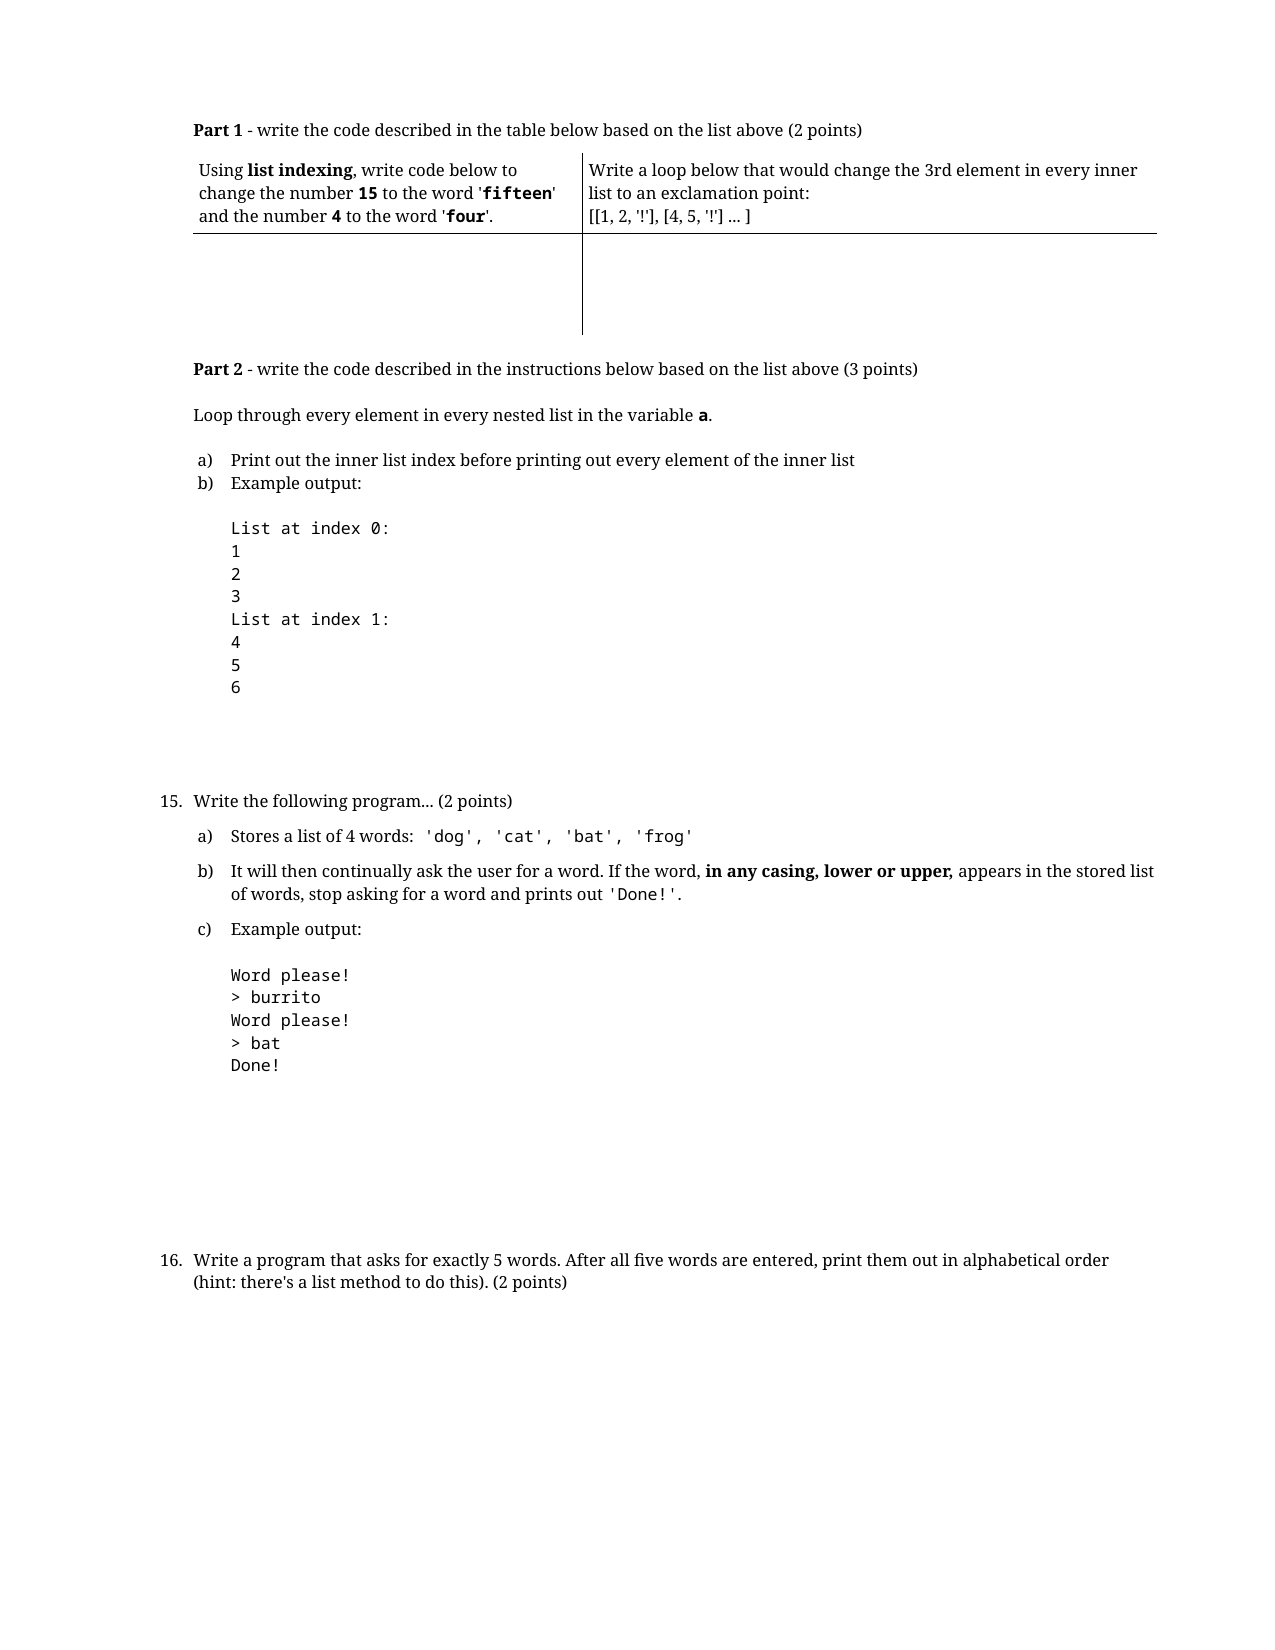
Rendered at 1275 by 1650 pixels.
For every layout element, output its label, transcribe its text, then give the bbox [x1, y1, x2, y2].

list Write the following program... (2 points) [156, 789, 1157, 812]
table_header Using list indexing, write code below to change the number 15 to the word 'fifteen' and the number 4 to the word 'four'. [193, 153, 582, 233]
list It will then continually ask the user for a word. If the word, in any casing, lower or upper, appears in the stored list of words, stop asking for a word and prints out 'Done!'. [193, 860, 1157, 905]
table_cell [583, 234, 1157, 335]
list Print out the inner list index before printing out every element of the inner list [193, 449, 1157, 472]
list Stores a list of 4 words: 'dog', 'cat', 'bat', 'frog' [193, 825, 1157, 847]
list Example output: Word please! > burrito Word please! > bat Done! [193, 918, 1157, 1236]
table_cell [193, 234, 582, 335]
list Part 1 - write the code described in the table below based on the list above (2 points) [156, 118, 1157, 141]
list Part 2 - write the code described in the instructions below based on the list above (3 points) Loop through every element in every nested list in the variable a. [156, 358, 1157, 449]
list Write a program that asks for exactly 5 words. After all five words are entered, print them out in alphabetical order (hint: there's a list method to do this). (2 points) [156, 1248, 1157, 1521]
table_header Write a loop below that would change the 3rd element in every inner list to an exclamation point: [[1, 2, '!'], [4, 5, '!'] ... ] [583, 153, 1157, 233]
list Example output: List at index 0: 1 2 3 List at index 1: 4 5 6 [193, 472, 1157, 789]
